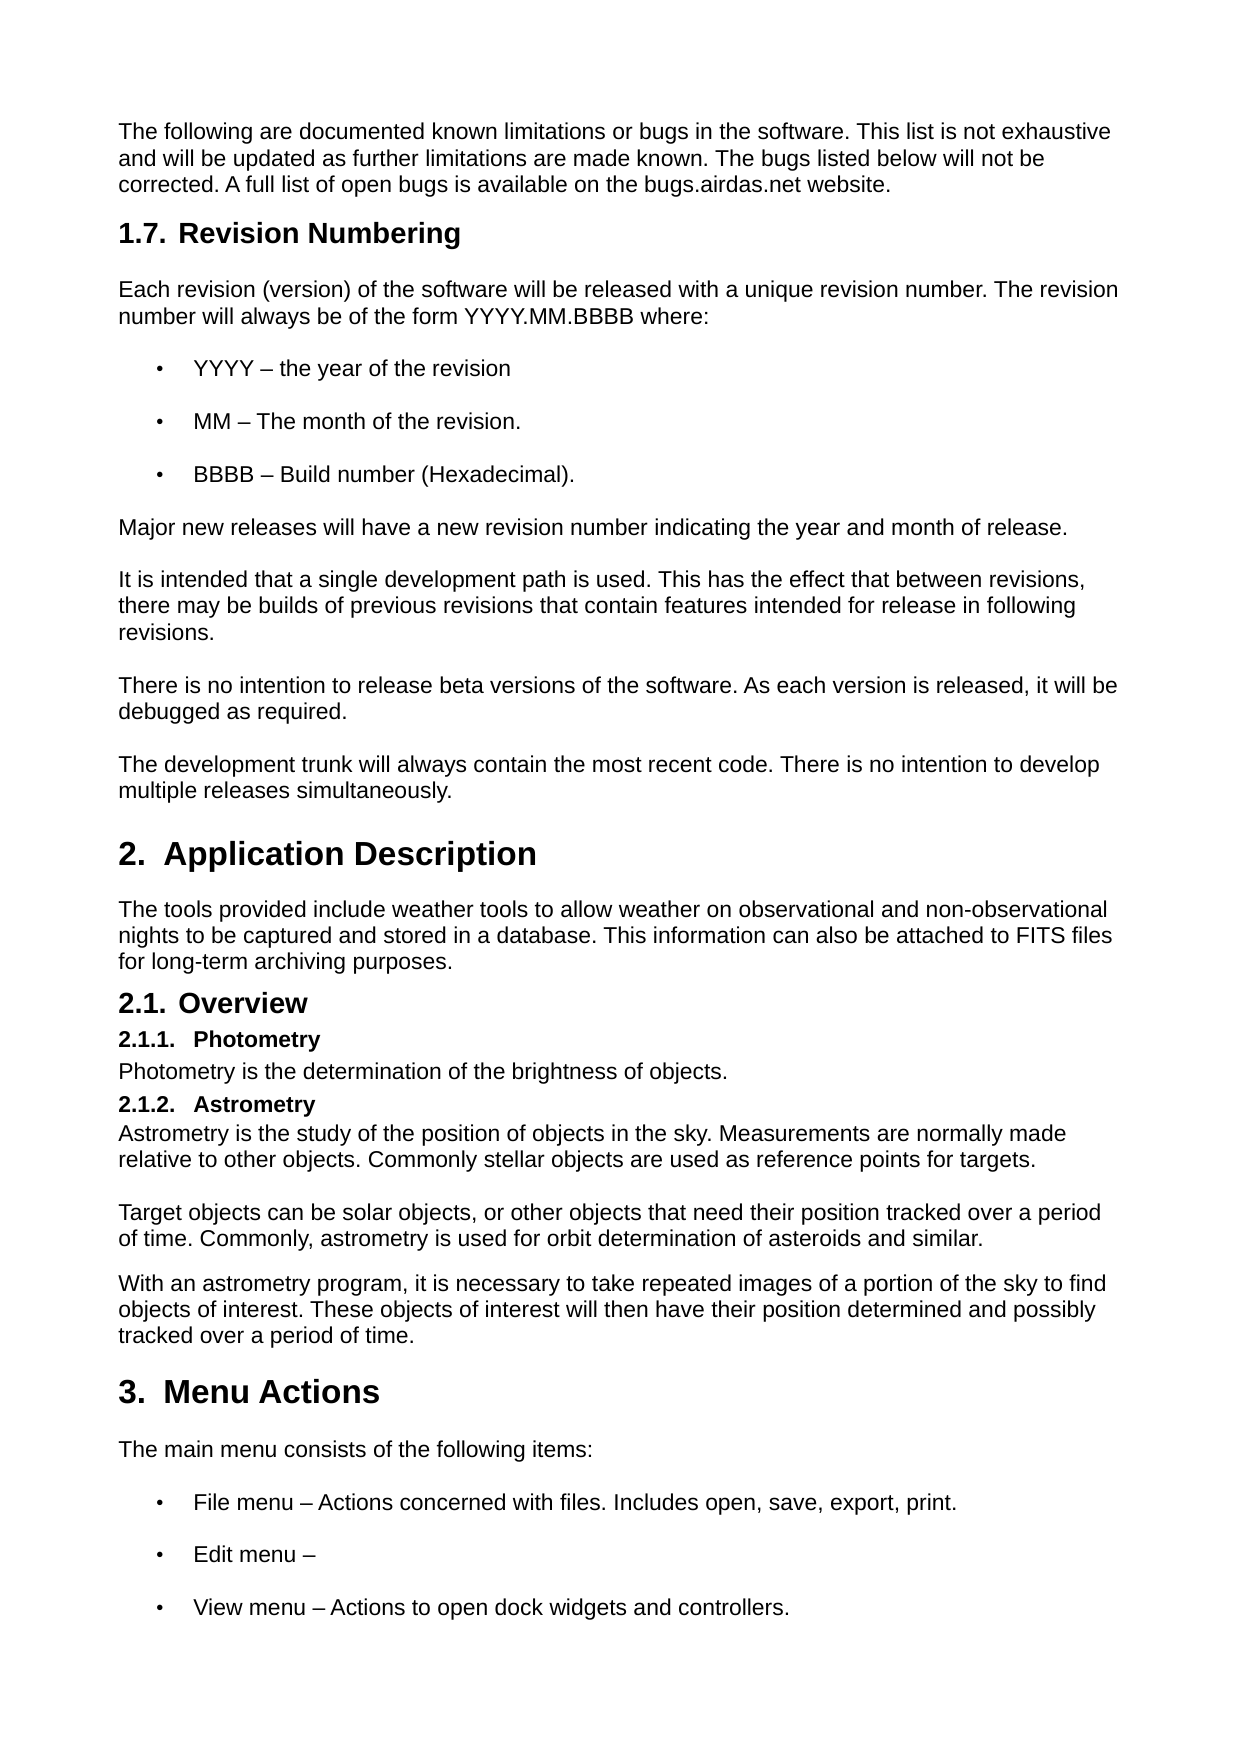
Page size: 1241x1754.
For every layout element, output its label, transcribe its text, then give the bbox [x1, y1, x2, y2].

list YYYY – the year of the revision [156, 341, 1122, 382]
text Major new releases will have a new revision number indicating the year and month of release. [118, 500, 1122, 540]
subtitle Astrometry [118, 1091, 1122, 1117]
text The following are documented known limitations or bugs in the software. This list is not exhaustive and will be updated as further limitations are made known. The bugs listed below will not be corrected. A full list of open bugs is available on the bugs.airdas.net website. [118, 118, 1122, 197]
text With an astrometry program, it is necessary to take repeated images of a portion of the sky to find objects of interest. These objects of interest will then have their position determined and possibly tracked over a period of time. [118, 1270, 1122, 1349]
text The main menu consists of the following items: [118, 1429, 1122, 1462]
text Target objects can be solar objects, or other objects that need their position tracked over a period of time. Commonly, astrometry is used for orbit determination of asteroids and similar. [118, 1185, 1122, 1251]
subtitle Photometry [118, 1026, 1122, 1052]
text The development trunk will always contain the most recent code. There is no intention to develop multiple releases simultaneously. [118, 737, 1122, 803]
list Edit menu – [156, 1527, 1122, 1568]
list View menu – Actions to open dock widgets and controllers. [156, 1580, 1122, 1620]
list MM – The month of the revision. [156, 394, 1122, 434]
subtitle Overview [118, 987, 1122, 1020]
text Photometry is the determination of the brightness of objects. [118, 1058, 1122, 1085]
text The tools provided include weather tools to allow weather on observational and non-observational nights to be captured and stored in a database. This information can also be attached to FITS files for long-term archiving purposes. [118, 896, 1122, 975]
text Astrometry is the study of the position of objects in the sky. Measurements are normally made relative to other objects. Commonly stellar objects are used as reference points for targets. [118, 1117, 1122, 1172]
text It is intended that a single development path is used. This has the effect that between revisions, there may be builds of previous revisions that contain features intended for release in following revisions. [118, 552, 1122, 645]
text Each revision (version) of the software will be released with a unique revision number. The revision number will always be of the form YYYY.MM.BBBB where: [118, 255, 1122, 329]
subtitle Application Description [118, 833, 1122, 872]
list File menu – Actions concerned with files. Includes open, save, export, print. [156, 1475, 1122, 1515]
subtitle Menu Actions [118, 1372, 1122, 1411]
subtitle Revision Numbering [118, 216, 1122, 249]
text There is no intention to release beta versions of the software. As each version is released, it will be debugged as required. [118, 658, 1122, 724]
list BBBB – Build number (Hexadecimal). [156, 447, 1122, 487]
